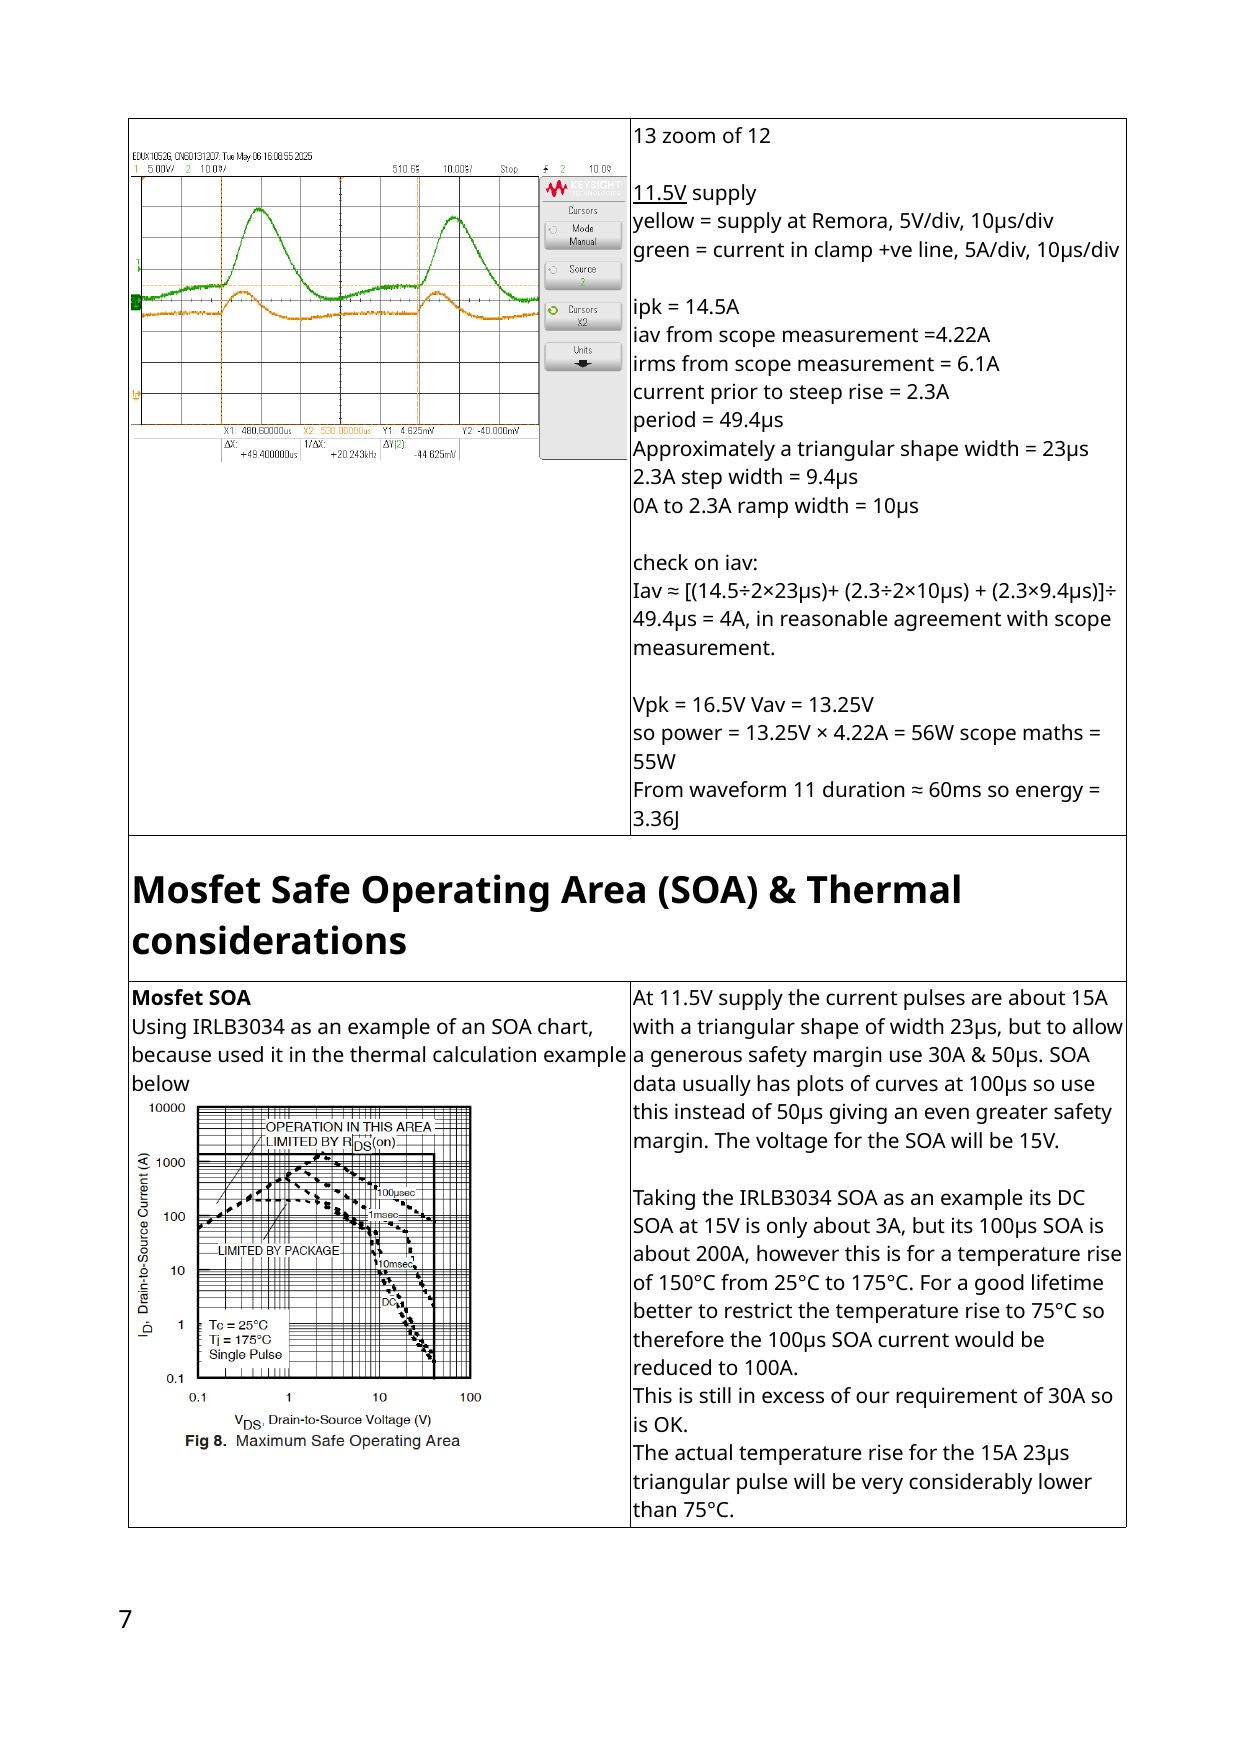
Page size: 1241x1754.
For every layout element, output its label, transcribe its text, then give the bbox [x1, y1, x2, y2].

table_cell 13 zoom of 12 11.5V supply yellow = supply at Remora, 5V/div, 10µs/div green = current in clamp +ve line, 5A/div, 10µs/div ipk = 14.5A iav from scope measurement =4.22A irms from scope measurement = 6.1A current prior to steep rise = 2.3A period = 49.4µs Approximately a triangular shape width = 23µs 2.3A step width = 9.4µs 0A to 2.3A ramp width = 10µs check on iav: Iav ≈ [(14.5÷2×23µs)+ (2.3÷2×10µs) + (2.3×9.4µs)]÷ 49.4µs = 4A, in reasonable agreement with scope measurement. Vpk = 16.5V Vav = 13.25V so power = 13.25V × 4.22A = 56W scope maths = 55W From waveform 11 duration ≈ 60ms so energy = 3.36J [631, 119, 1126, 835]
picture [131, 149, 627, 462]
table_cell Mosfet Safe Operating Area (SOA) & Thermal considerations [129, 836, 1126, 981]
picture [131, 1097, 486, 1452]
table_cell Mosfet SOA Using IRLB3034 as an example of an SOA chart, because used it in the thermal calculation example below [129, 982, 630, 1527]
table_cell [129, 119, 630, 835]
table_cell At 11.5V supply the current pulses are about 15A with a triangular shape of width 23µs, but to allow a generous safety margin use 30A & 50µs. SOA data usually has plots of curves at 100µs so use this instead of 50µs giving an even greater safety margin. The voltage for the SOA will be 15V. Taking the IRLB3034 SOA as an example its DC SOA at 15V is only about 3A, but its 100µs SOA is about 200A, however this is for a temperature rise of 150°C from 25°C to 175°C. For a good lifetime better to restrict the temperature rise to 75°C so therefore the 100µs SOA current would be reduced to 100A. This is still in excess of our requirement of 30A so is OK. The actual temperature rise for the 15A 23µs triangular pulse will be very considerably lower than 75°C. [631, 982, 1126, 1527]
